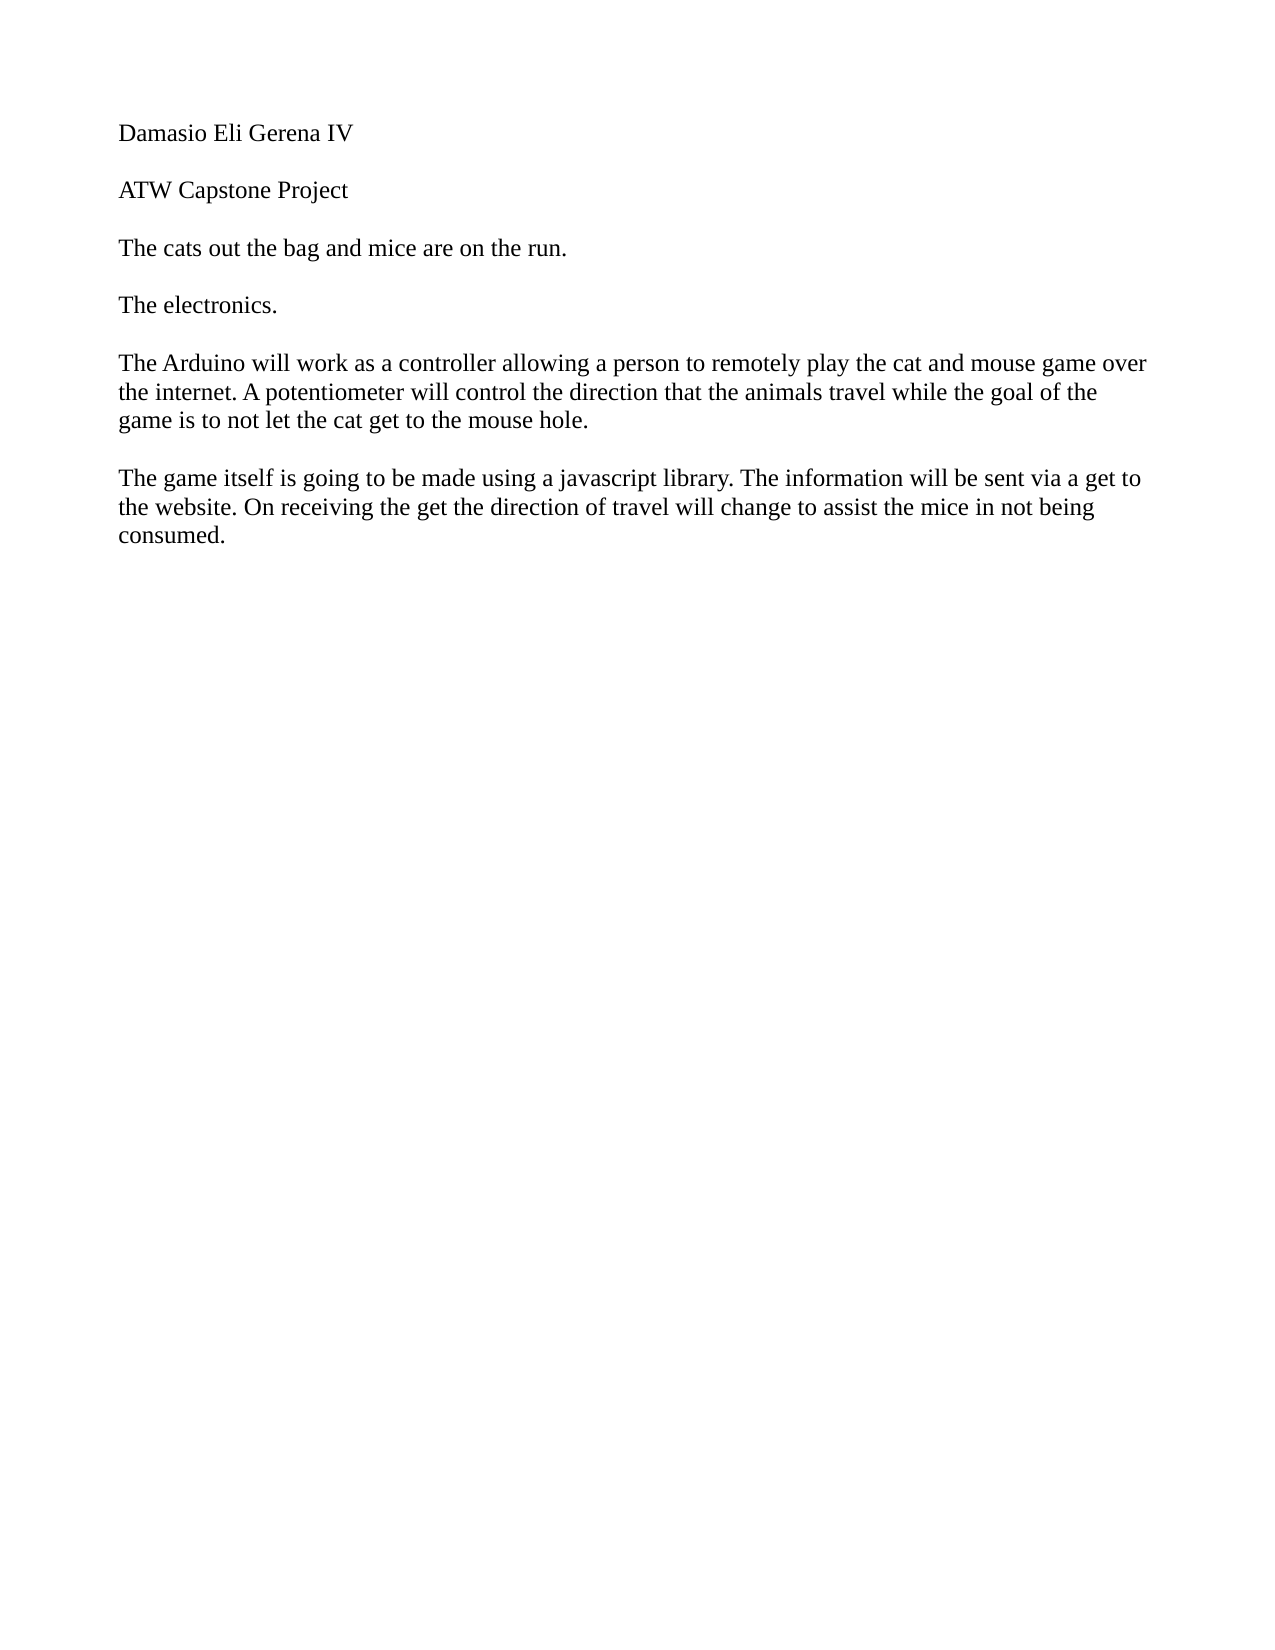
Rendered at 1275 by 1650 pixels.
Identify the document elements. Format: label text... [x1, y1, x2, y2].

text The cats out the bag and mice are on the run. [118, 233, 1157, 262]
text The Arduino will work as a controller allowing a person to remotely play the cat and mouse game over the internet. A potentiometer will control the direction that the animals travel while the goal of the game is to not let the cat get to the mouse hole. [118, 348, 1157, 434]
text The electronics. [118, 291, 1157, 319]
text ATW Capstone Project [118, 176, 1157, 204]
text The game itself is going to be made using a javascript library. The information will be sent via a get to the website. On receiving the get the direction of travel will change to assist the mice in not being consumed. [118, 463, 1157, 549]
text Damasio Eli Gerena IV [118, 118, 1157, 147]
